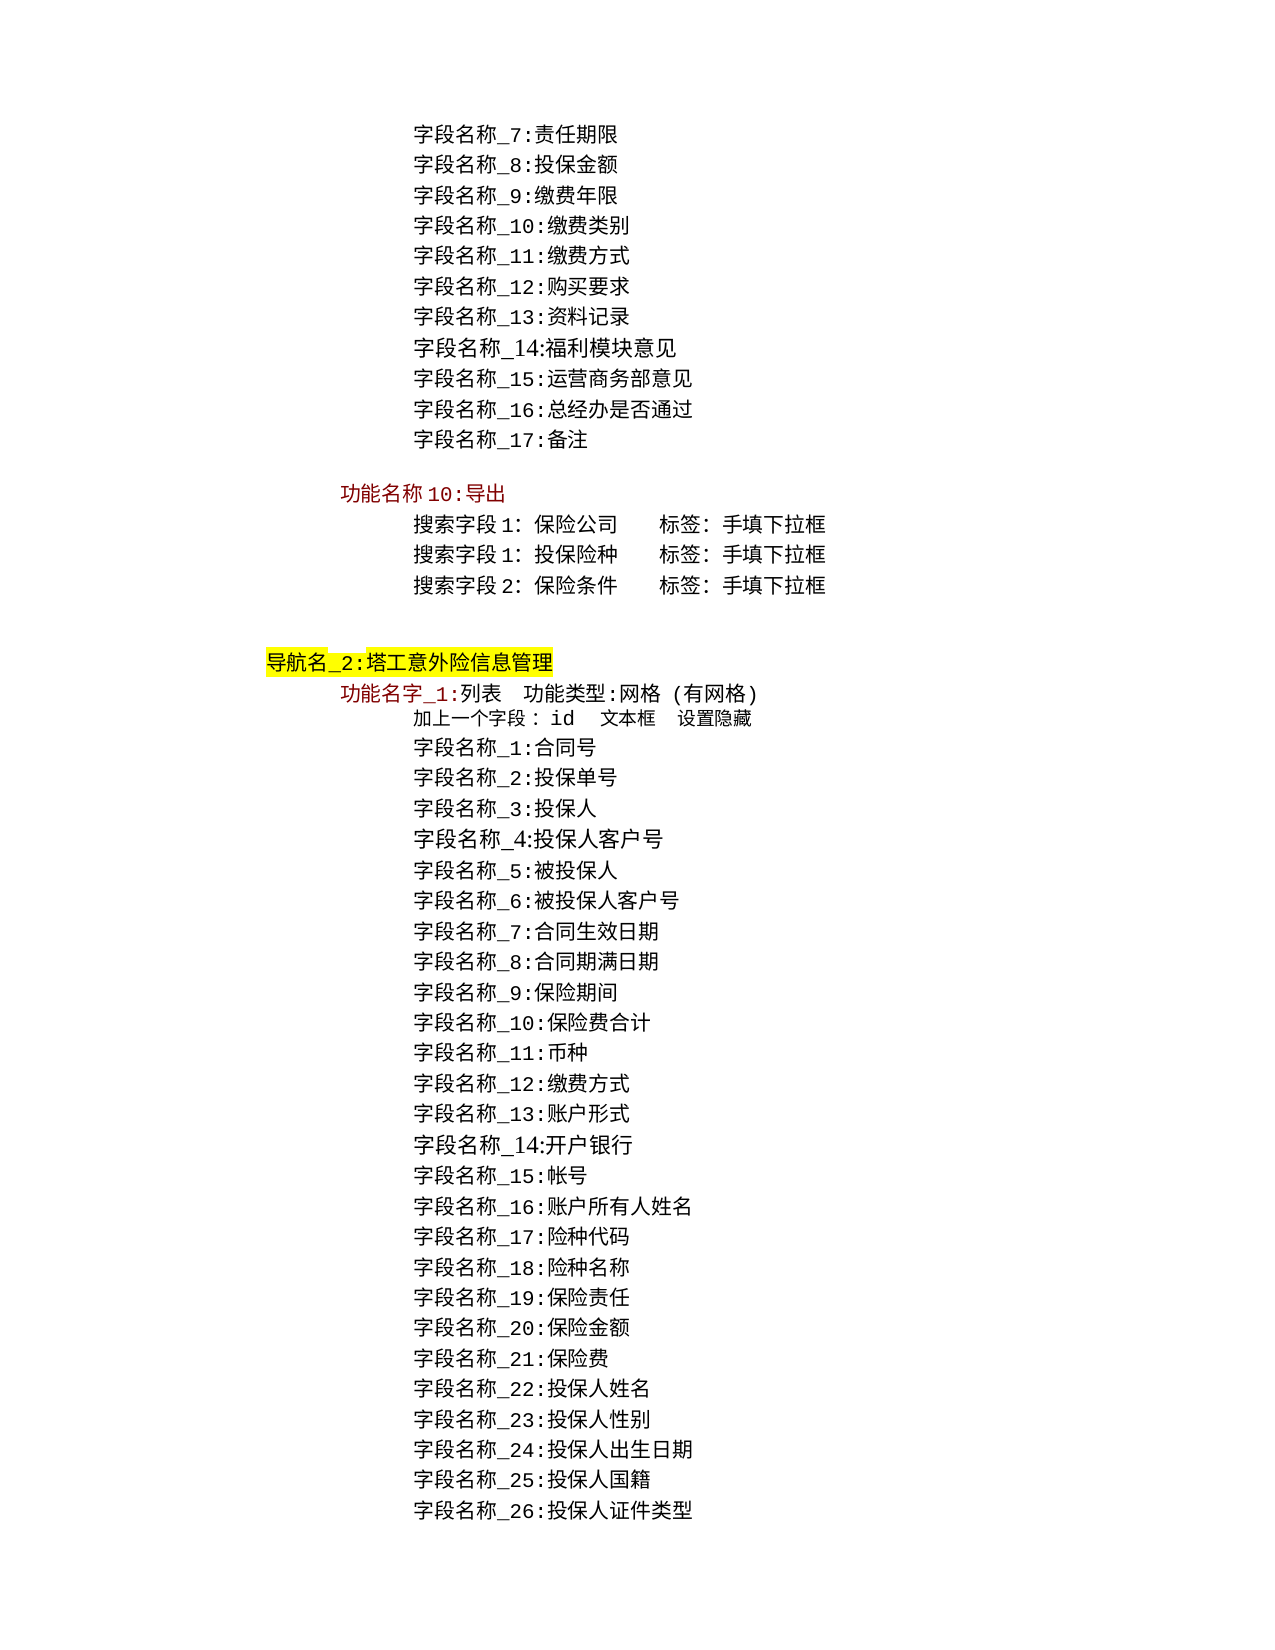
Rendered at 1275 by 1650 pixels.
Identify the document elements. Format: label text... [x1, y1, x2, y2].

text 字段名称_26:投保人证件类型 [118, 1494, 1157, 1524]
text 字段名称_1:合同号 [118, 731, 1157, 762]
text 字段名称_7:合同生效日期 [118, 915, 1157, 945]
text 字段名称_8:合同期满日期 [118, 945, 1157, 976]
text 字段名称_16:总经办是否通过 [118, 393, 1157, 423]
text 字段名称_12:缴费方式 [118, 1067, 1157, 1097]
text 字段名称_15:帐号 [118, 1159, 1157, 1190]
text 字段名称_9:保险期间 [118, 976, 1157, 1006]
text 字段名称_21:保险费 [118, 1342, 1157, 1372]
text 字段名称_10:保险费合计 [118, 1006, 1157, 1037]
text 字段名称_14:福利模块意见 [118, 331, 1157, 363]
text 字段名称_17:备注 [118, 423, 1157, 454]
text 字段名称_13:账户形式 [118, 1097, 1157, 1128]
text 字段名称_25:投保人国籍 [118, 1464, 1157, 1494]
text 字段名称_2:投保单号 [118, 762, 1157, 792]
text 字段名称_8:投保金额 [118, 148, 1157, 179]
text 搜索字段2：保险条件 标签：手填下拉框 [118, 569, 1157, 599]
text 字段名称_18:险种名称 [118, 1251, 1157, 1281]
text 字段名称_20:保险金额 [118, 1312, 1157, 1342]
text 字段名称_11:缴费方式 [118, 240, 1157, 270]
text 字段名称_6:被投保人客户号 [118, 884, 1157, 915]
text 字段名称_11:币种 [118, 1037, 1157, 1067]
text 字段名称_4:投保人客户号 [118, 822, 1157, 854]
text 字段名称_19:保险责任 [118, 1281, 1157, 1312]
text 字段名称_17:险种代码 [118, 1220, 1157, 1251]
text 搜索字段1：投保险种 标签：手填下拉框 [118, 538, 1157, 569]
text 字段名称_16:账户所有人姓名 [118, 1190, 1157, 1220]
text 字段名称_5:被投保人 [118, 854, 1157, 884]
text 字段名称_23:投保人性别 [118, 1403, 1157, 1433]
text 字段名称_10:缴费类别 [118, 209, 1157, 240]
text 导航名_2:塔工意外险信息管理 [118, 647, 1157, 677]
text 字段名称_22:投保人姓名 [118, 1372, 1157, 1403]
text 搜索字段1：保险公司 标签：手填下拉框 [118, 508, 1157, 538]
text 功能名字_1:列表 功能类型:网格 (有网格) [118, 677, 1157, 707]
text 字段名称_3:投保人 [118, 792, 1157, 822]
text 功能名称10:导出 [118, 478, 1157, 508]
text 字段名称_24:投保人出生日期 [118, 1433, 1157, 1464]
text 字段名称_14:开户银行 [118, 1128, 1157, 1159]
text 加上一个字段 ：id 文本框 设置隐藏 [118, 707, 1157, 731]
text 字段名称_12:购买要求 [118, 270, 1157, 301]
text 字段名称_7:责任期限 [118, 118, 1157, 148]
text 字段名称_15:运营商务部意见 [118, 363, 1157, 393]
text 字段名称_13:资料记录 [118, 301, 1157, 331]
text 字段名称_9:缴费年限 [118, 179, 1157, 209]
